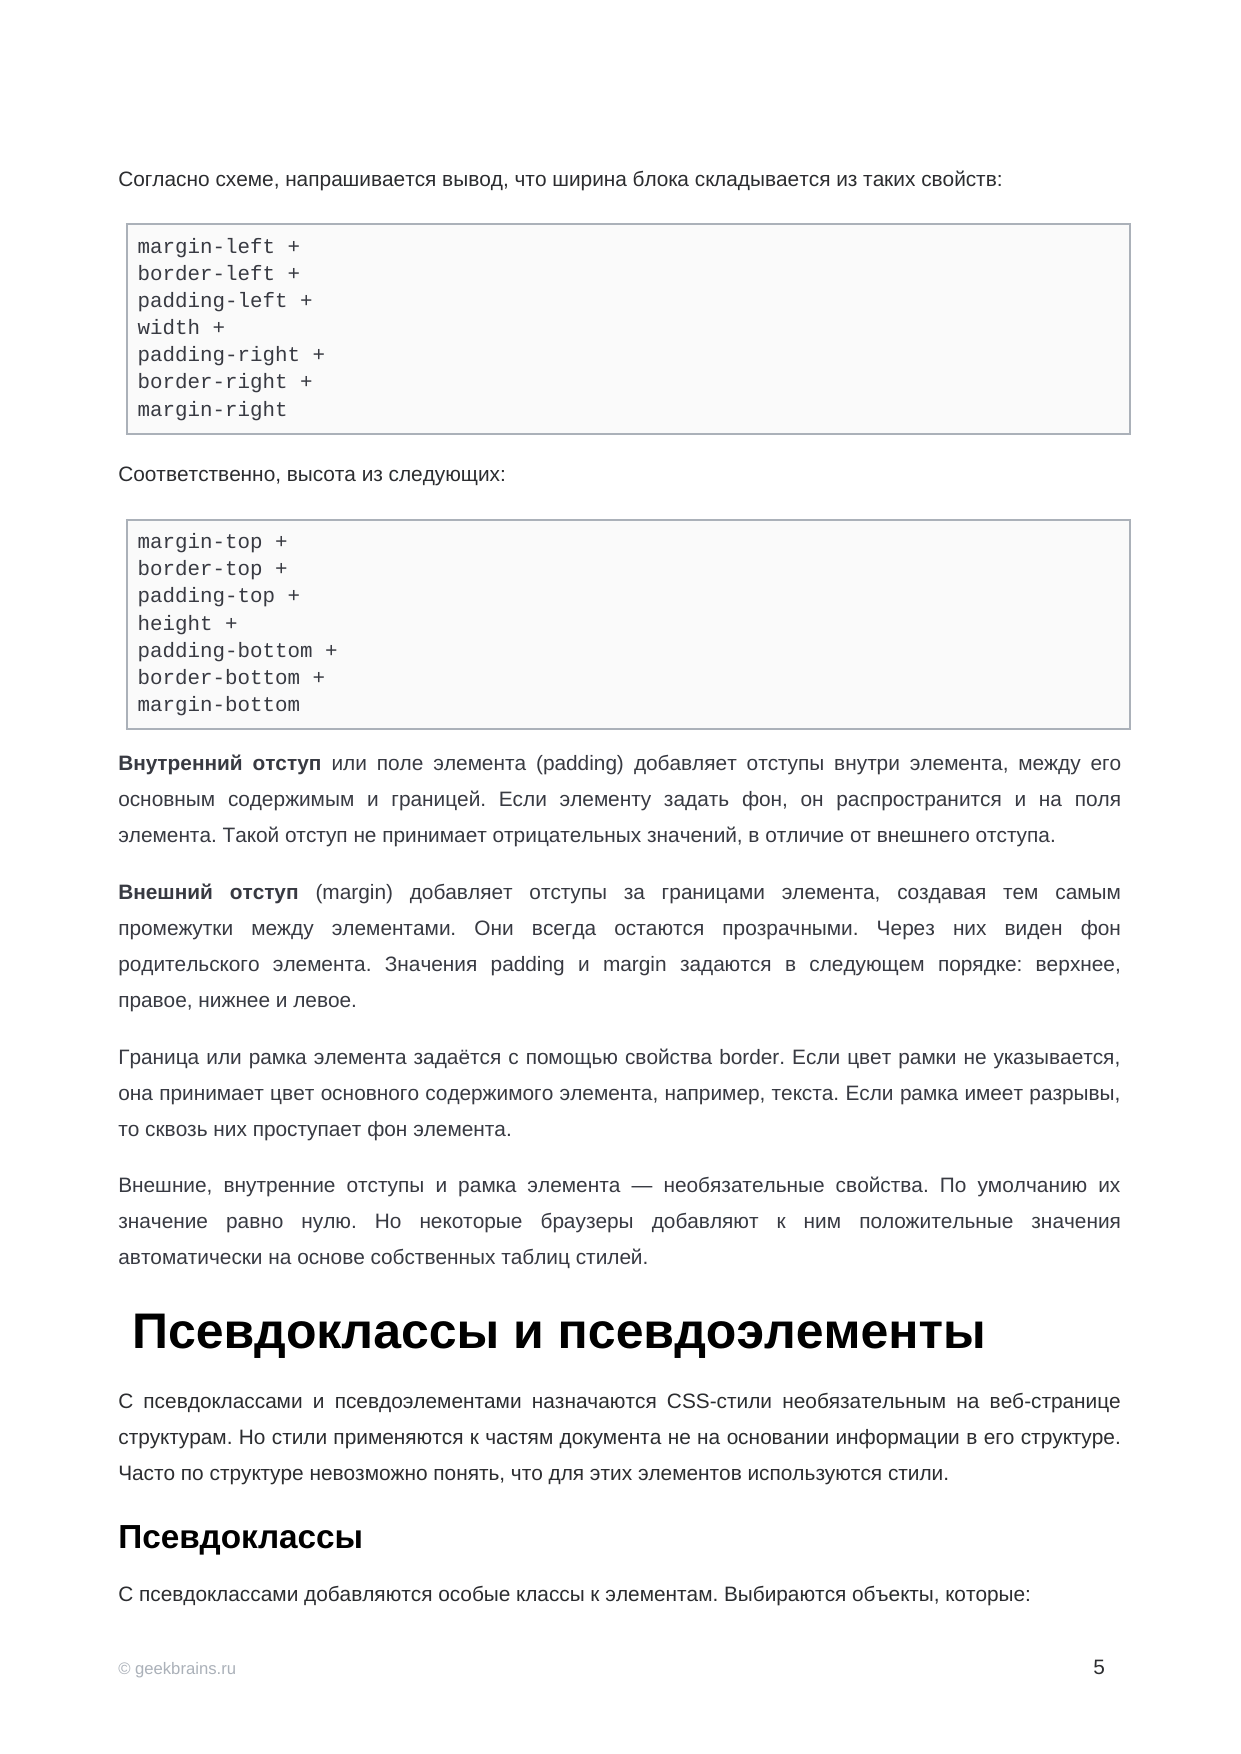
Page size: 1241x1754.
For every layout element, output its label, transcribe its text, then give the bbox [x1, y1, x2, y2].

subtitle Псевдоклассы [118, 1517, 1122, 1556]
text Внешний отступ (margin) добавляет отступы за границами элемента, создавая тем самым промежутки между элементами. Они всегда остаются прозрачными. Через них виден фон родительского элемента. Значения padding и margin задаются в следующем порядке: верхнее, правое, нижнее и левое. [118, 880, 1122, 1012]
table_header margin-top + border-top + padding-top + height + padding-bottom + border-bottom + margin-bottom [128, 521, 1129, 728]
text С псевдоклассами добавляются особые классы к элементам. Выбираются объекты, которые: [118, 1582, 1122, 1606]
text Внутренний отступ или поле элемента (padding) добавляет отступы внутри элемента, между его основным содержимым и границей. Если элементу задать фон, он распространится и на поля элемента. Такой отступ не принимает отрицательных значений, в отличие от внешнего отступа. [118, 751, 1122, 847]
text С псевдоклассами и псевдоэлементами назначаются CSS-стили необязательным на веб-странице структурам. Но стили применяются к частям документа не на основании информации в его структуре. Часто по структуре невозможно понять, что для этих элементов используются стили. [118, 1389, 1122, 1484]
text Согласно схеме, напрашивается вывод, что ширина блока складывается из таких свойств: [118, 166, 1122, 190]
table_header margin-left + border-left + padding-left + width + padding-right + border-right + margin-right [128, 225, 1129, 433]
text Граница или рамка элемента задаётся с помощью свойства border. Если цвет рамки не указывается, она принимает цвет основного содержимого элемента, например, текста. Если рамка имеет разрывы, то сквозь них проступает фон элемента. [118, 1044, 1122, 1140]
text Внешние, внутренние отступы и рамка элемента — необязательные свойства. По умолчанию их значение равно нулю. Но некоторые браузеры добавляют к ним положительные значения автоматически на основе собственных таблиц стилей. [118, 1173, 1122, 1269]
subtitle Псевдоклассы и псевдоэлементы [118, 1302, 1122, 1359]
text Соответственно, высота из следующих: [118, 462, 1122, 486]
